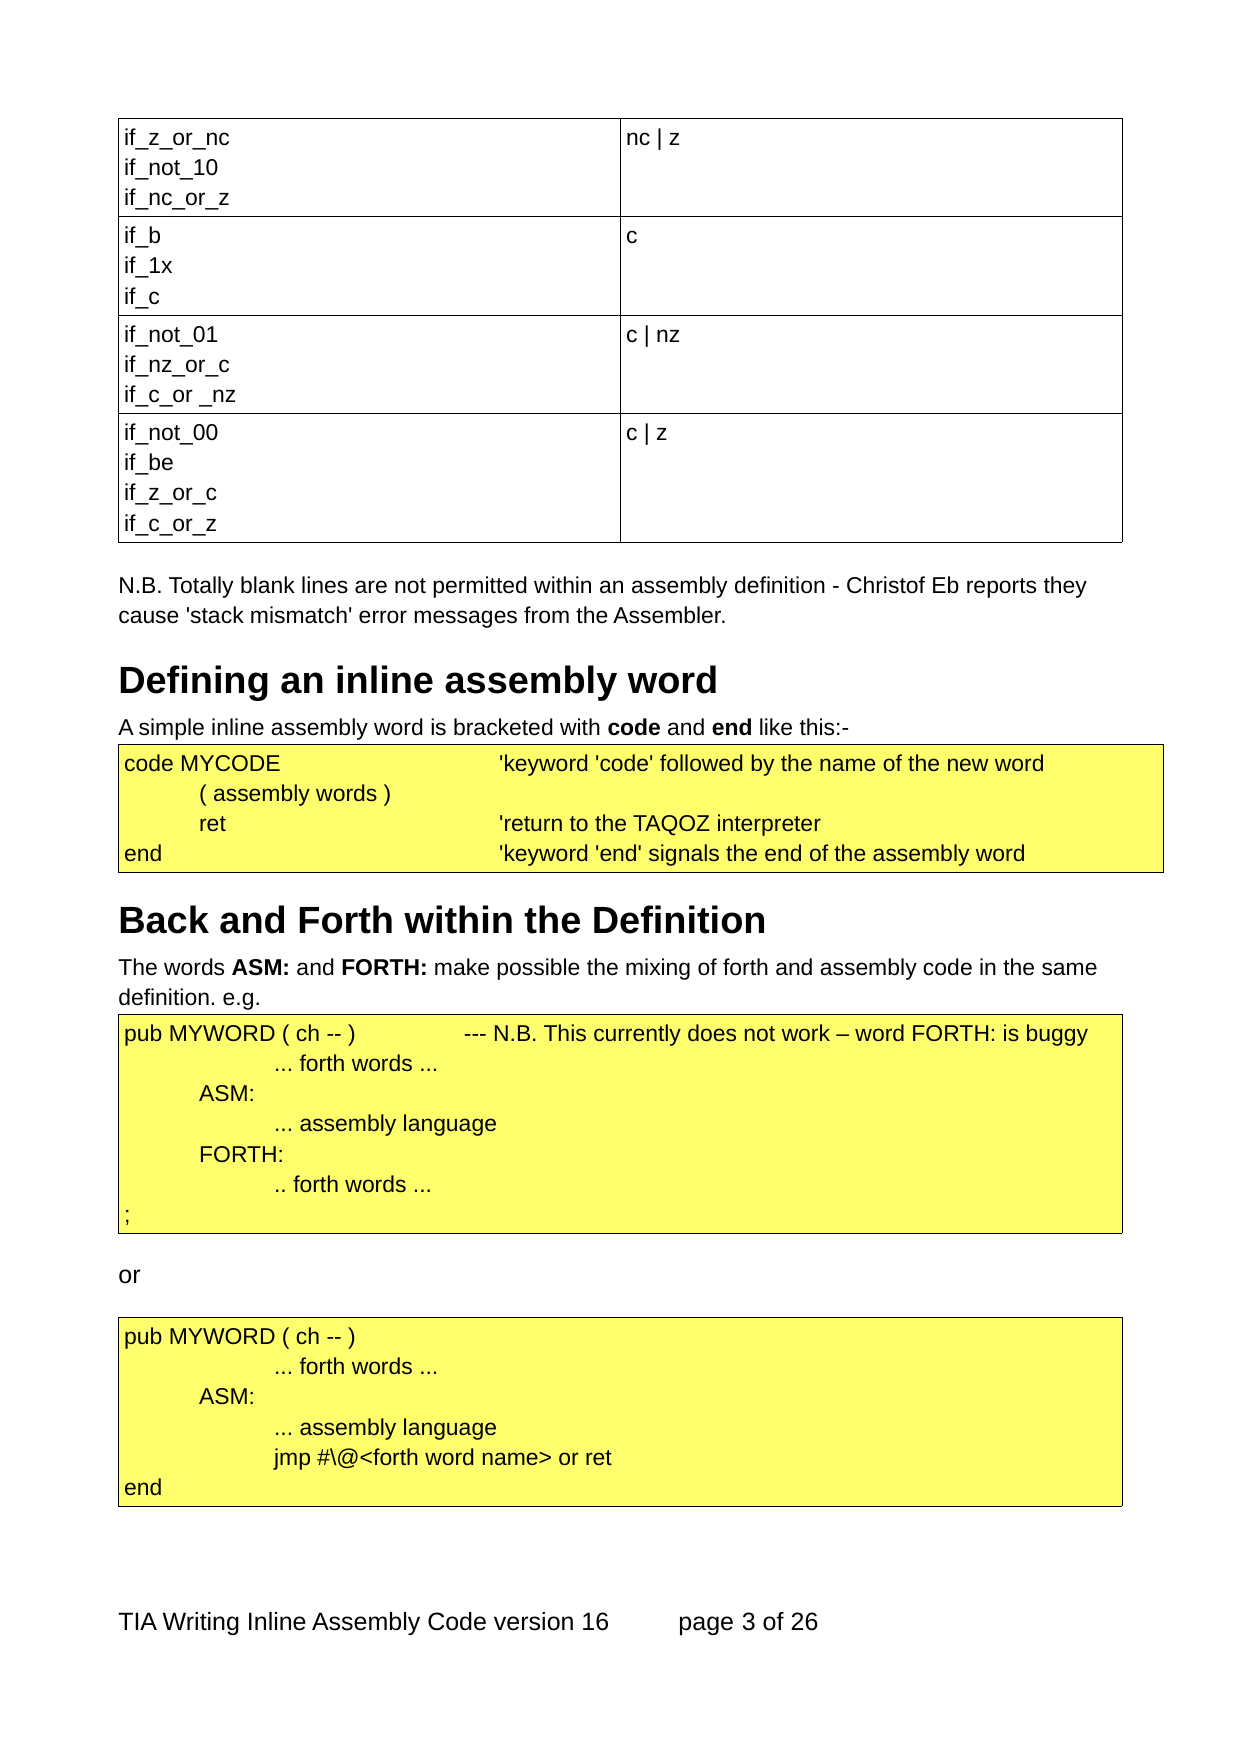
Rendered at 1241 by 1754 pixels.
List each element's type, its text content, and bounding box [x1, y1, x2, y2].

table_cell if_not_01 if_nz_or_c if_c_or _nz [119, 316, 620, 413]
subtitle Defining an inline assembly word [118, 657, 1122, 701]
table_header code MYCODE 'keyword 'code' followed by the name of the new word ( assembly words ) ret 'return to the TAQOZ interpreter end 'keyword 'end' signals the end of the assembly word [119, 745, 1163, 872]
table_cell c | z [621, 414, 1122, 542]
subtitle Back and Forth within the Definition [118, 897, 1122, 941]
table_cell if_z_or_nc if_not_10 if_nc_or_z [119, 119, 620, 216]
text or [118, 1259, 1122, 1288]
table_cell c | nz [621, 316, 1122, 413]
table_cell if_b if_1x if_c [119, 217, 620, 315]
text The words ASM: and FORTH: make possible the mixing of forth and assembly code in the same definition. e.g. [118, 953, 1122, 1010]
table_header pub MYWORD ( ch -- ) ... forth words ... ASM: ... assembly language jmp #\@<forth word name> or ret end [119, 1318, 1122, 1506]
text A simple inline assembly word is bracketed with code and end like this:- [118, 713, 1122, 740]
text N.B. Totally blank lines are not permitted within an assembly definition - Christof Eb reports they cause 'stack mismatch' error messages from the Assembler. [118, 572, 1122, 628]
table_header pub MYWORD ( ch -- ) --- N.B. This currently does not work – word FORTH: is buggy ... forth words ... ASM: ... assembly language FORTH: .. forth words ... ; [119, 1015, 1122, 1233]
table_cell c [621, 217, 1122, 315]
table_cell nc | z [621, 119, 1122, 216]
table_cell if_not_00 if_be if_z_or_c if_c_or_z [119, 414, 620, 542]
